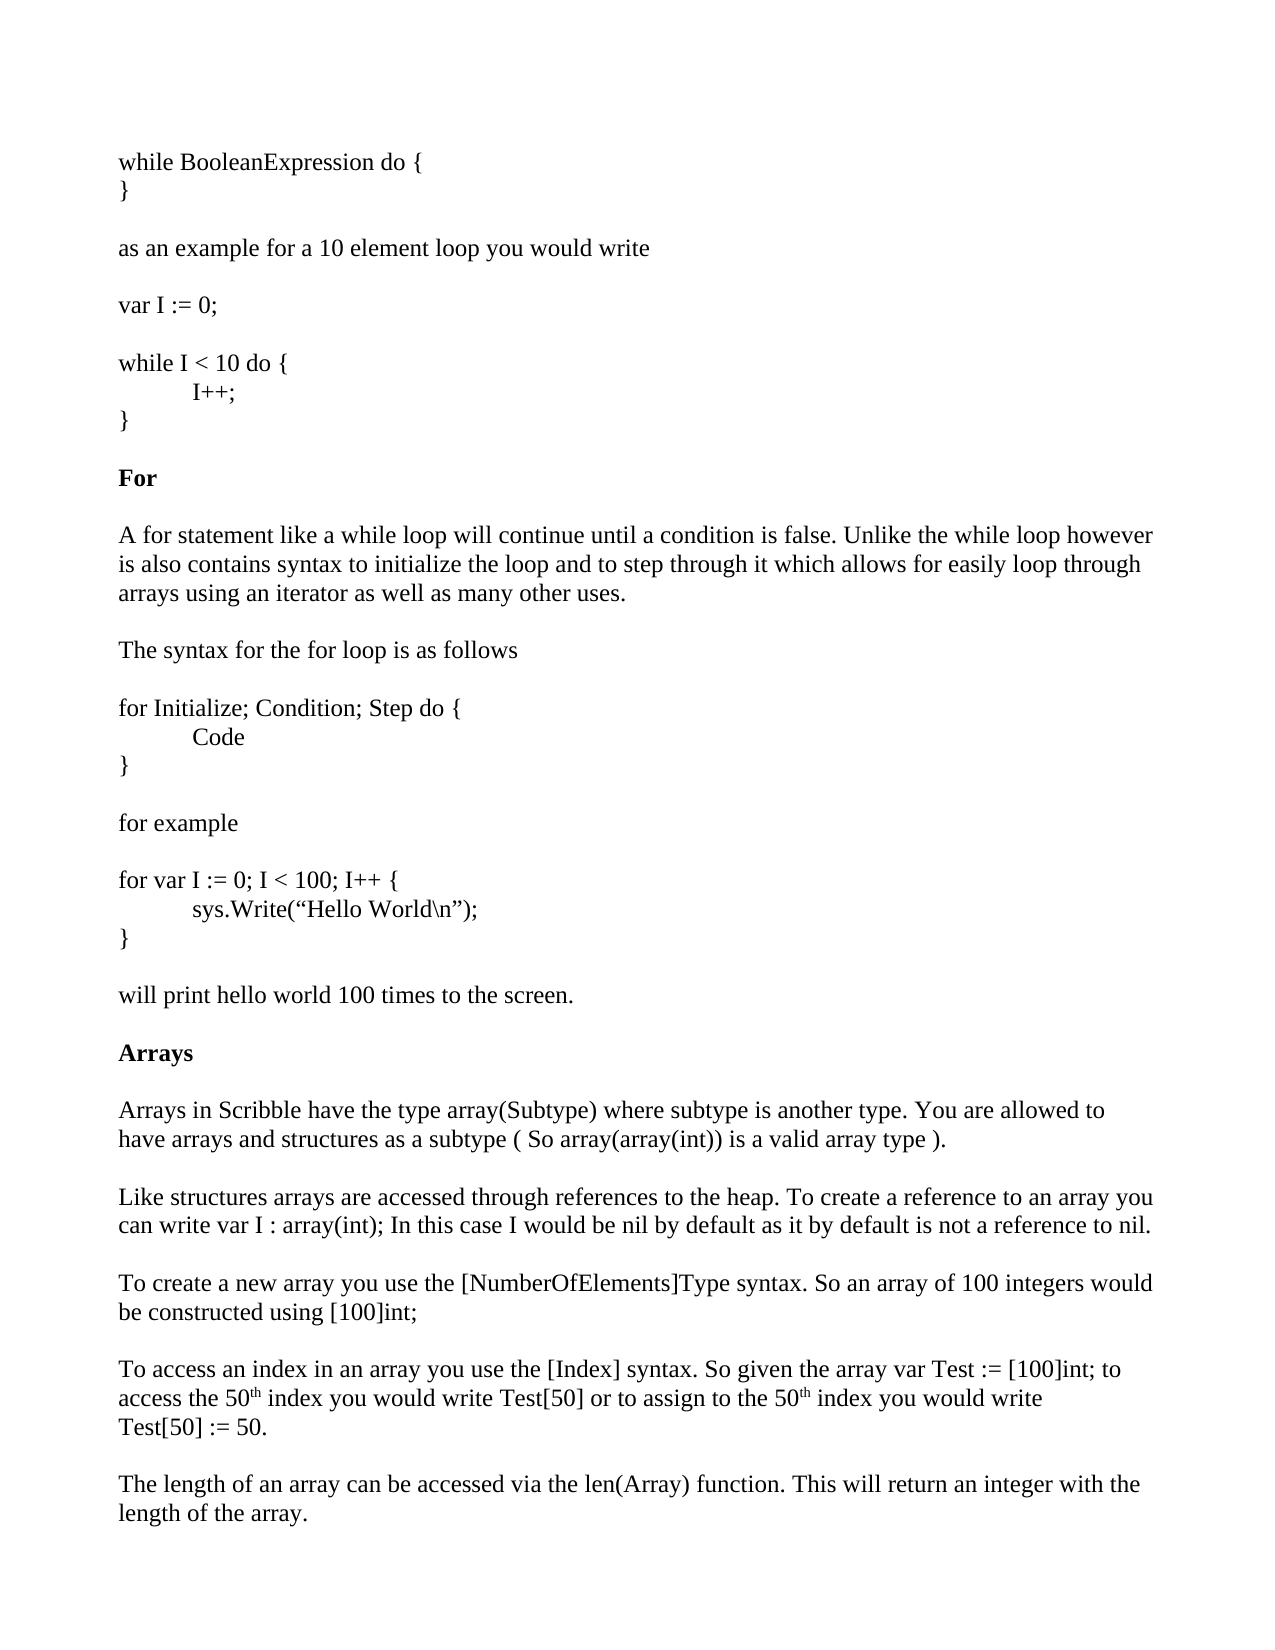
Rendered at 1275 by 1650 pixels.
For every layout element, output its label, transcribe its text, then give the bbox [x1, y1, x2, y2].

text For [118, 463, 1157, 492]
text The syntax for the for loop is as follows [118, 636, 1157, 664]
text } [118, 406, 1157, 434]
text while BooleanExpression do { [118, 147, 1157, 176]
text To create a new array you use the [NumberOfElements]Type syntax. So an array of 100 integers would be constructed using [100]int; [118, 1268, 1157, 1326]
text } [118, 176, 1157, 204]
text while I < 10 do { [118, 348, 1157, 377]
text as an example for a 10 element loop you would write [118, 233, 1157, 262]
text for example [118, 808, 1157, 837]
text A for statement like a while loop will continue until a condition is false. Unlike the while loop however is also contains syntax to initialize the loop and to step through it which allows for easily loop through arrays using an iterator as well as many other uses. [118, 521, 1157, 607]
text } [118, 923, 1157, 952]
text Code [118, 722, 1157, 751]
text for var I := 0; I < 100; I++ { [118, 866, 1157, 894]
text Arrays [118, 1038, 1157, 1067]
text for Initialize; Condition; Step do { [118, 693, 1157, 722]
text Like structures arrays are accessed through references to the heap. To create a reference to an array you can write var I : array(int); In this case I would be nil by default as it by default is not a reference to nil. [118, 1182, 1157, 1239]
text will print hello world 100 times to the screen. [118, 981, 1157, 1009]
text To access an index in an array you use the [Index] syntax. So given the array var Test := [100]int; to access the 50th index you would write Test[50] or to assign to the 50th index you would write Test[50] := 50. [118, 1354, 1157, 1441]
text } [118, 751, 1157, 779]
text var I := 0; [118, 291, 1157, 319]
text I++; [118, 377, 1157, 406]
text sys.Write(“Hello World\n”); [118, 894, 1157, 923]
text Arrays in Scribble have the type array(Subtype) where subtype is another type. You are allowed to have arrays and structures as a subtype ( So array(array(int)) is a valid array type ). [118, 1096, 1157, 1153]
text The length of an array can be accessed via the len(Array) function. This will return an integer with the length of the array. [118, 1469, 1157, 1527]
